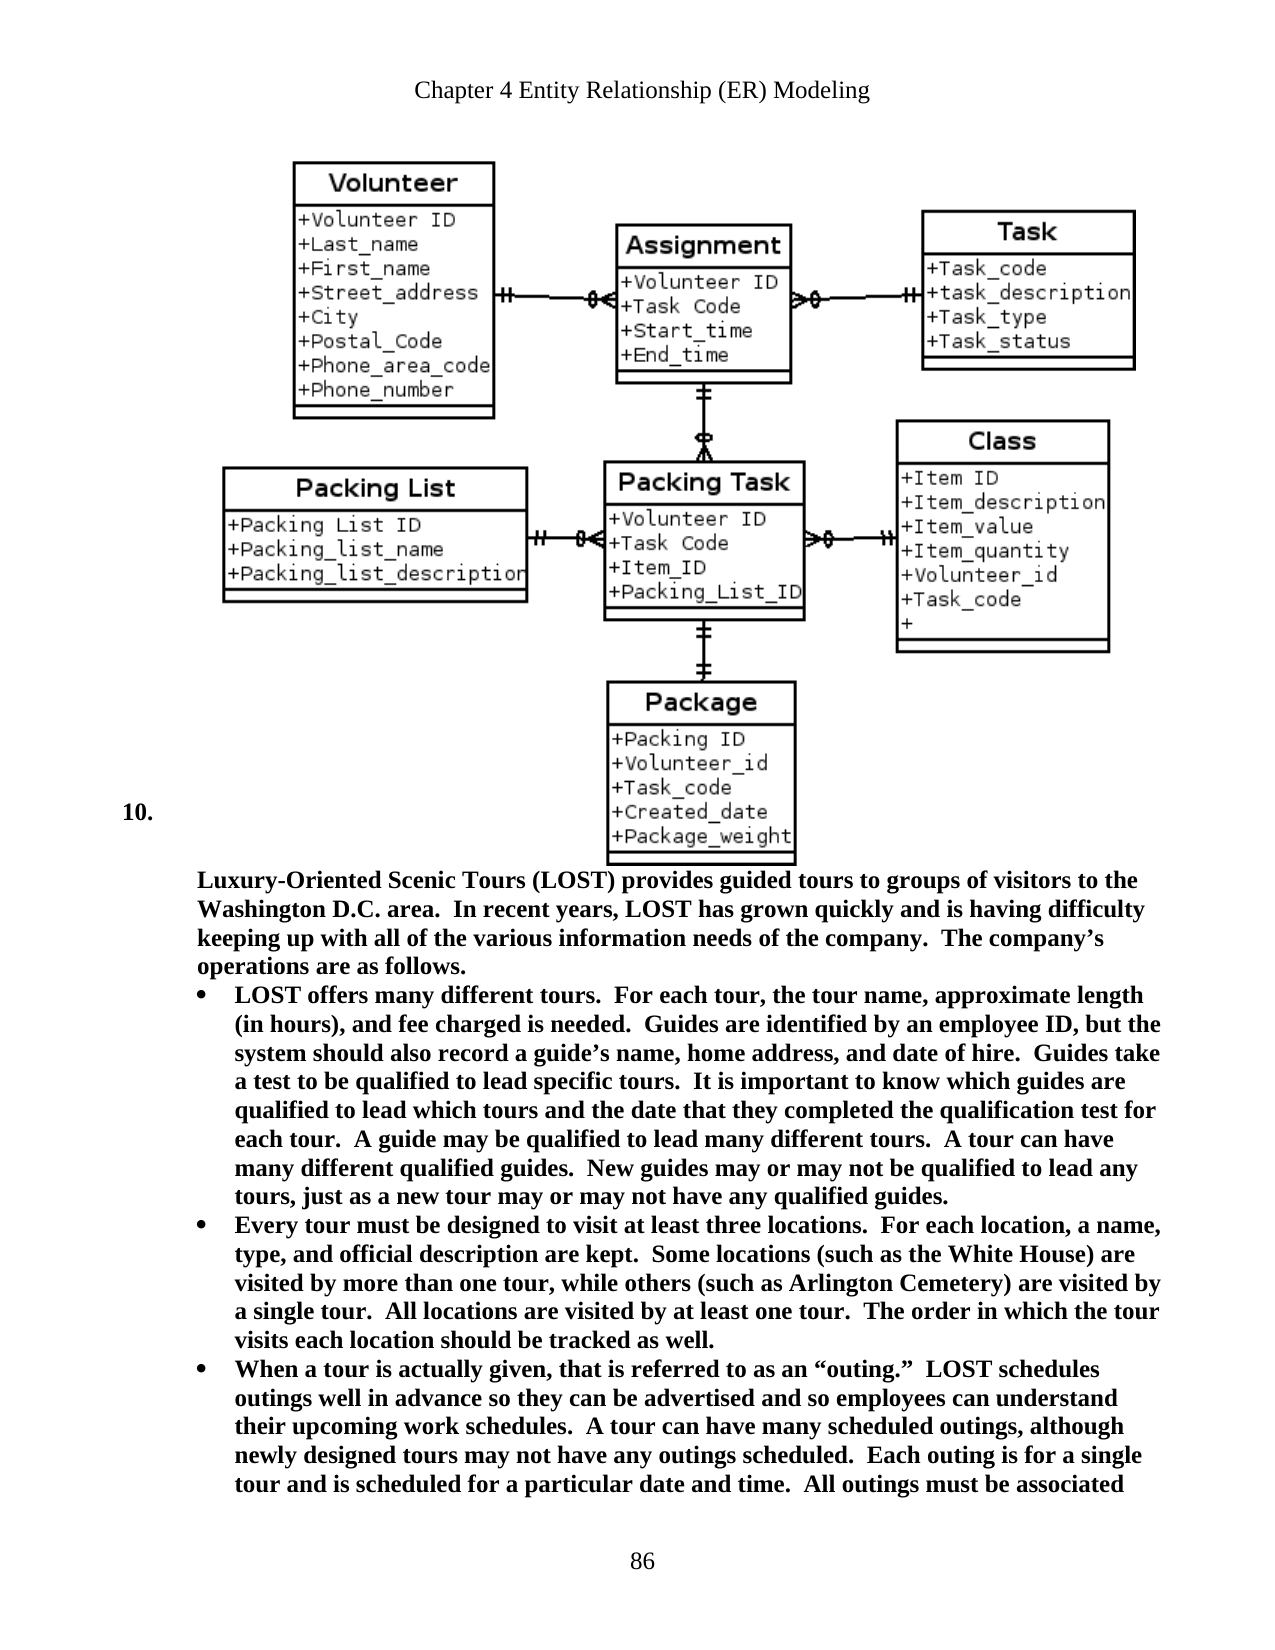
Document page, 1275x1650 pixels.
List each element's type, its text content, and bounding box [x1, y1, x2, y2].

list LOST offers many different tours. For each tour, the tour name, approximate length (in hours), and fee charged is needed. Guides are identified by an employee ID, but the system should also record a guide’s name, home address, and date of hire. Guides take a test to be qualified to lead specific tours. It is important to know which guides are qualified to lead which tours and the date that they completed the qualification test for each tour. A guide may be qualified to lead many different tours. A tour can have many different qualified guides. New guides may or may not be qualified to lead any tours, just as a new tour may or may not have any qualified guides. [197, 980, 1162, 1210]
list 10. Luxury-Oriented Scenic Tours (LOST) provides guided tours to groups of visitors to the Washington D.C. area. In recent years, LOST has grown quickly and is having difficulty keeping up with all of the various information needs of the company. The company’s operations are as follows. [122, 797, 1162, 980]
list Every tour must be designed to visit at least three locations. For each location, a name, type, and official description are kept. Some locations (such as the White House) are visited by more than one tour, while others (such as Arlington Cemetery) are visited by a single tour. All locations are visited by at least one tour. The order in which the tour visits each location should be tracked as well. [197, 1210, 1162, 1354]
list When a tour is actually given, that is referred to as an “outing.” LOST schedules outings well in advance so they can be advertised and so employees can understand their upcoming work schedules. A tour can have many scheduled outings, although newly designed tours may not have any outings scheduled. Each outing is for a single tour and is scheduled for a particular date and time. All outings must be associated [197, 1354, 1162, 1498]
picture [221, 161, 1136, 866]
